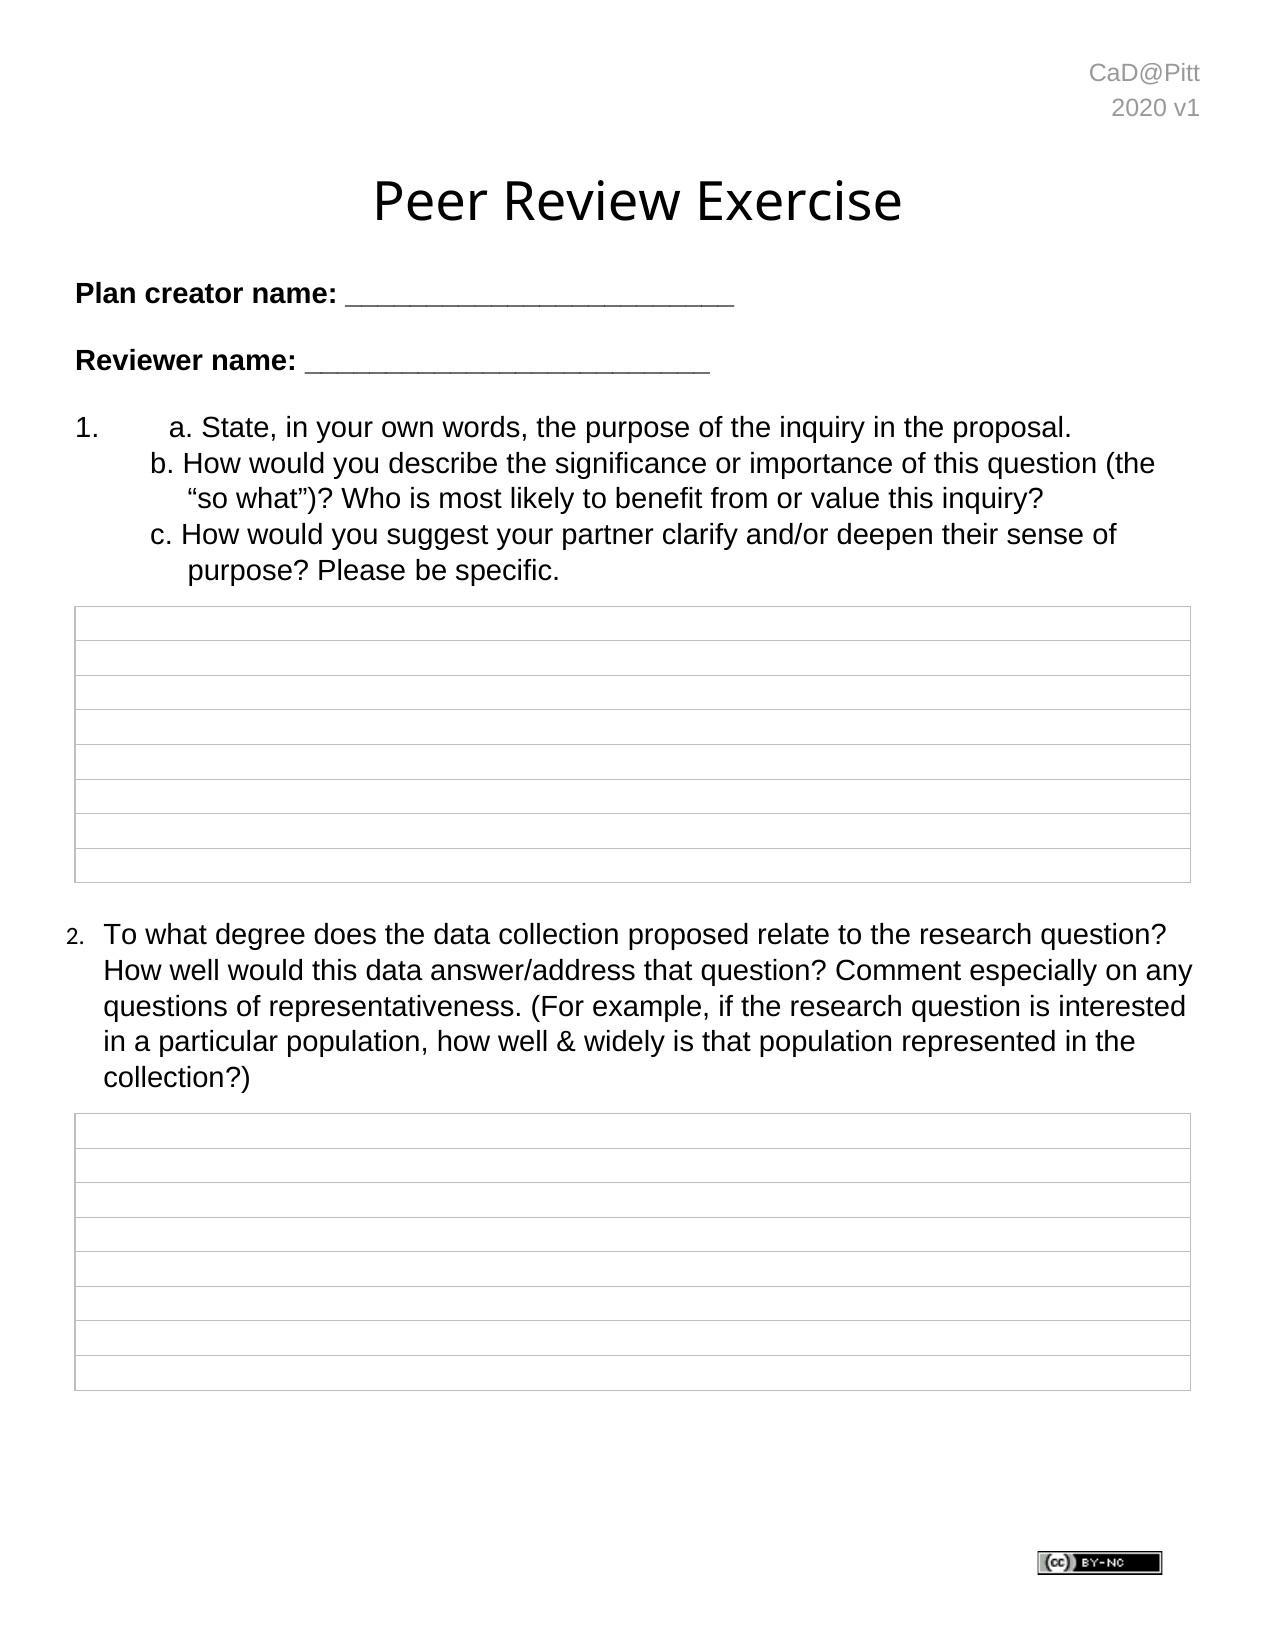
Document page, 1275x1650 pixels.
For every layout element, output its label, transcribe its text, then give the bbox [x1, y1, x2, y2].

list To what degree does the data collection proposed relate to the research question? How well would this data answer/address that question? Comment especially on any questions of representativeness. (For example, if the research question is interested in a particular population, how well & widely is that population represented in the collection?) [66, 917, 1200, 1094]
table_cell [76, 1287, 1190, 1320]
table_header [76, 607, 1190, 640]
table_cell [76, 676, 1190, 709]
table_cell [76, 641, 1190, 675]
table_cell [76, 814, 1190, 848]
table_cell [76, 1149, 1190, 1182]
text Peer Review Exercise [75, 162, 1200, 236]
table_cell [76, 780, 1190, 813]
table_header [76, 1114, 1190, 1147]
table_cell [76, 1252, 1190, 1286]
list a. State, in your own words, the purpose of the inquiry in the proposal. [75, 410, 1200, 443]
table_cell [76, 1356, 1190, 1389]
table_cell [76, 1321, 1190, 1355]
text Plan creator name: ________________________ [75, 276, 1200, 309]
table_cell [76, 849, 1190, 882]
text b. How would you describe the significance or importance of this question (the “so what”)? Who is most likely to benefit from or value this inquiry? [150, 446, 1200, 515]
table_cell [76, 745, 1190, 778]
table_cell [76, 1218, 1190, 1251]
text c. How would you suggest your partner clarify and/or deepen their sense of purpose? Please be specific. [150, 517, 1200, 587]
table_cell [76, 710, 1190, 744]
text Reviewer name: _________________________ [75, 343, 1200, 376]
table_cell [76, 1183, 1190, 1217]
